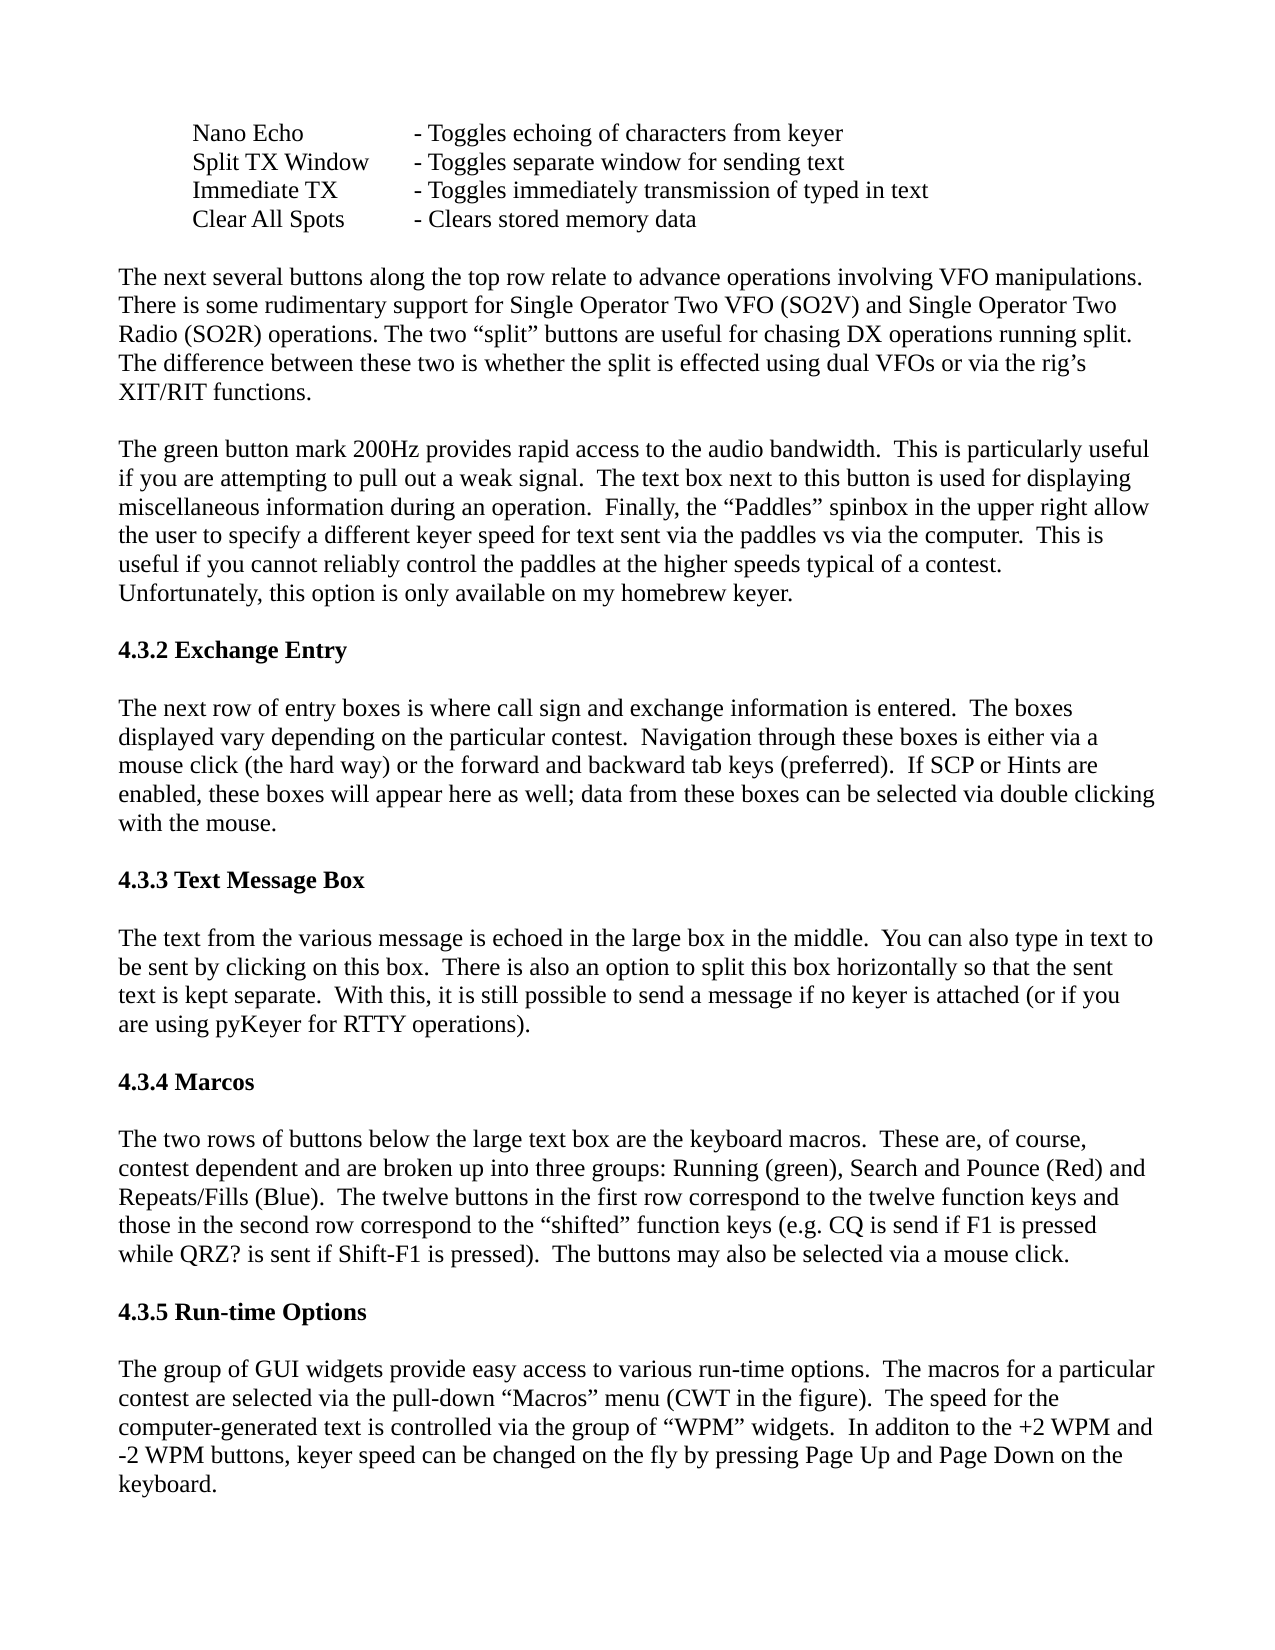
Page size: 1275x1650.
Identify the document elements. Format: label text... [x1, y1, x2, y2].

text Immediate TX - Toggles immediately transmission of typed in text [118, 176, 1157, 204]
text The two rows of buttons below the large text box are the keyboard macros. These are, of course, contest dependent and are broken up into three groups: Running (green), Search and Pounce (Red) and Repeats/Fills (Blue). The twelve buttons in the first row correspond to the twelve function keys and those in the second row correspond to the “shifted” function keys (e.g. CQ is send if F1 is pressed while QRZ? is sent if Shift-F1 is pressed). The buttons may also be selected via a mouse click. [118, 1124, 1157, 1268]
text The text from the various message is echoed in the large box in the middle. You can also type in text to be sent by clicking on this box. There is also an option to split this box horizontally so that the sent text is kept separate. With this, it is still possible to send a message if no keyer is attached (or if you are using pyKeyer for RTTY operations). [118, 923, 1157, 1038]
text The next row of entry boxes is where call sign and exchange information is entered. The boxes displayed vary depending on the particular contest. Navigation through these boxes is either via a mouse click (the hard way) or the forward and backward tab keys (preferred). If SCP or Hints are enabled, these boxes will appear here as well; data from these boxes can be selected via double clicking with the mouse. [118, 693, 1157, 837]
text The group of GUI widgets provide easy access to various run-time options. The macros for a particular contest are selected via the pull-down “Macros” menu (CWT in the figure). The speed for the computer-generated text is controlled via the group of “WPM” widgets. In additon to the +2 WPM and -2 WPM buttons, keyer speed can be changed on the fly by pressing Page Up and Page Down on the keyboard. [118, 1354, 1157, 1498]
text Nano Echo - Toggles echoing of characters from keyer [118, 118, 1157, 147]
text The green button mark 200Hz provides rapid access to the audio bandwidth. This is particularly useful if you are attempting to pull out a weak signal. The text box next to this button is used for displaying miscellaneous information during an operation. Finally, the “Paddles” spinbox in the upper right allow the user to specify a different keyer speed for text sent via the paddles vs via the computer. This is useful if you cannot reliably control the paddles at the higher speeds typical of a contest. Unfortunately, this option is only available on my homebrew keyer. [118, 434, 1157, 607]
text 4.3.5 Run-time Options [118, 1297, 1157, 1326]
text The next several buttons along the top row relate to advance operations involving VFO manipulations. There is some rudimentary support for Single Operator Two VFO (SO2V) and Single Operator Two Radio (SO2R) operations. The two “split” buttons are useful for chasing DX operations running split. The difference between these two is whether the split is effected using dual VFOs or via the rig’s XIT/RIT functions. [118, 262, 1157, 406]
text Split TX Window - Toggles separate window for sending text [118, 147, 1157, 176]
text Clear All Spots - Clears stored memory data [118, 204, 1157, 233]
text 4.3.3 Text Message Box [118, 866, 1157, 894]
text 4.3.4 Marcos [118, 1067, 1157, 1096]
text 4.3.2 Exchange Entry [118, 636, 1157, 664]
